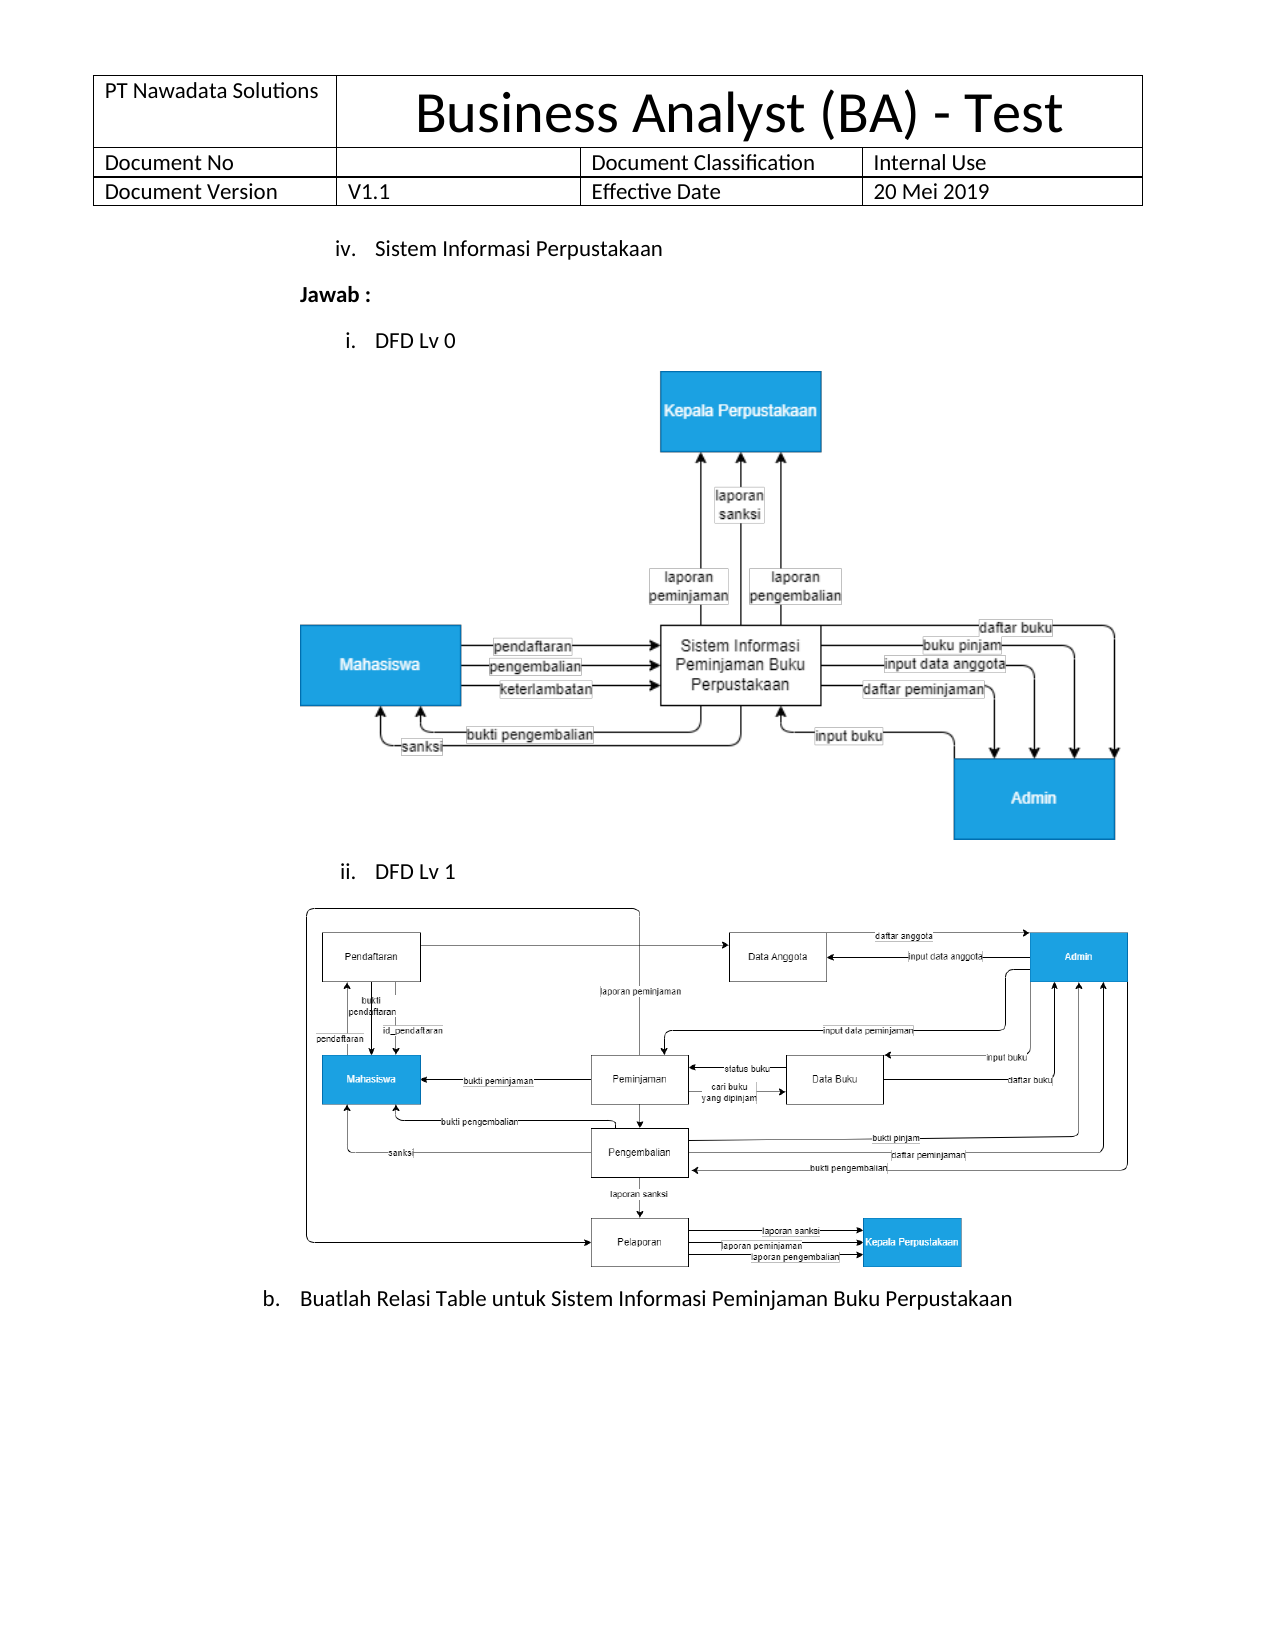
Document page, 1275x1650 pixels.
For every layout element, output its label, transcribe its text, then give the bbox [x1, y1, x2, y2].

list DFD Lv 1 [356, 857, 1125, 885]
list DFD Lv 0 [356, 326, 1125, 354]
list Sistem Informasi Perpustakaan [356, 234, 1125, 262]
text Jawab : [300, 280, 1125, 308]
list Buatlah Relasi Table untuk Sistem Informasi Peminjaman Buku Perpustakaan [262, 1284, 1125, 1312]
